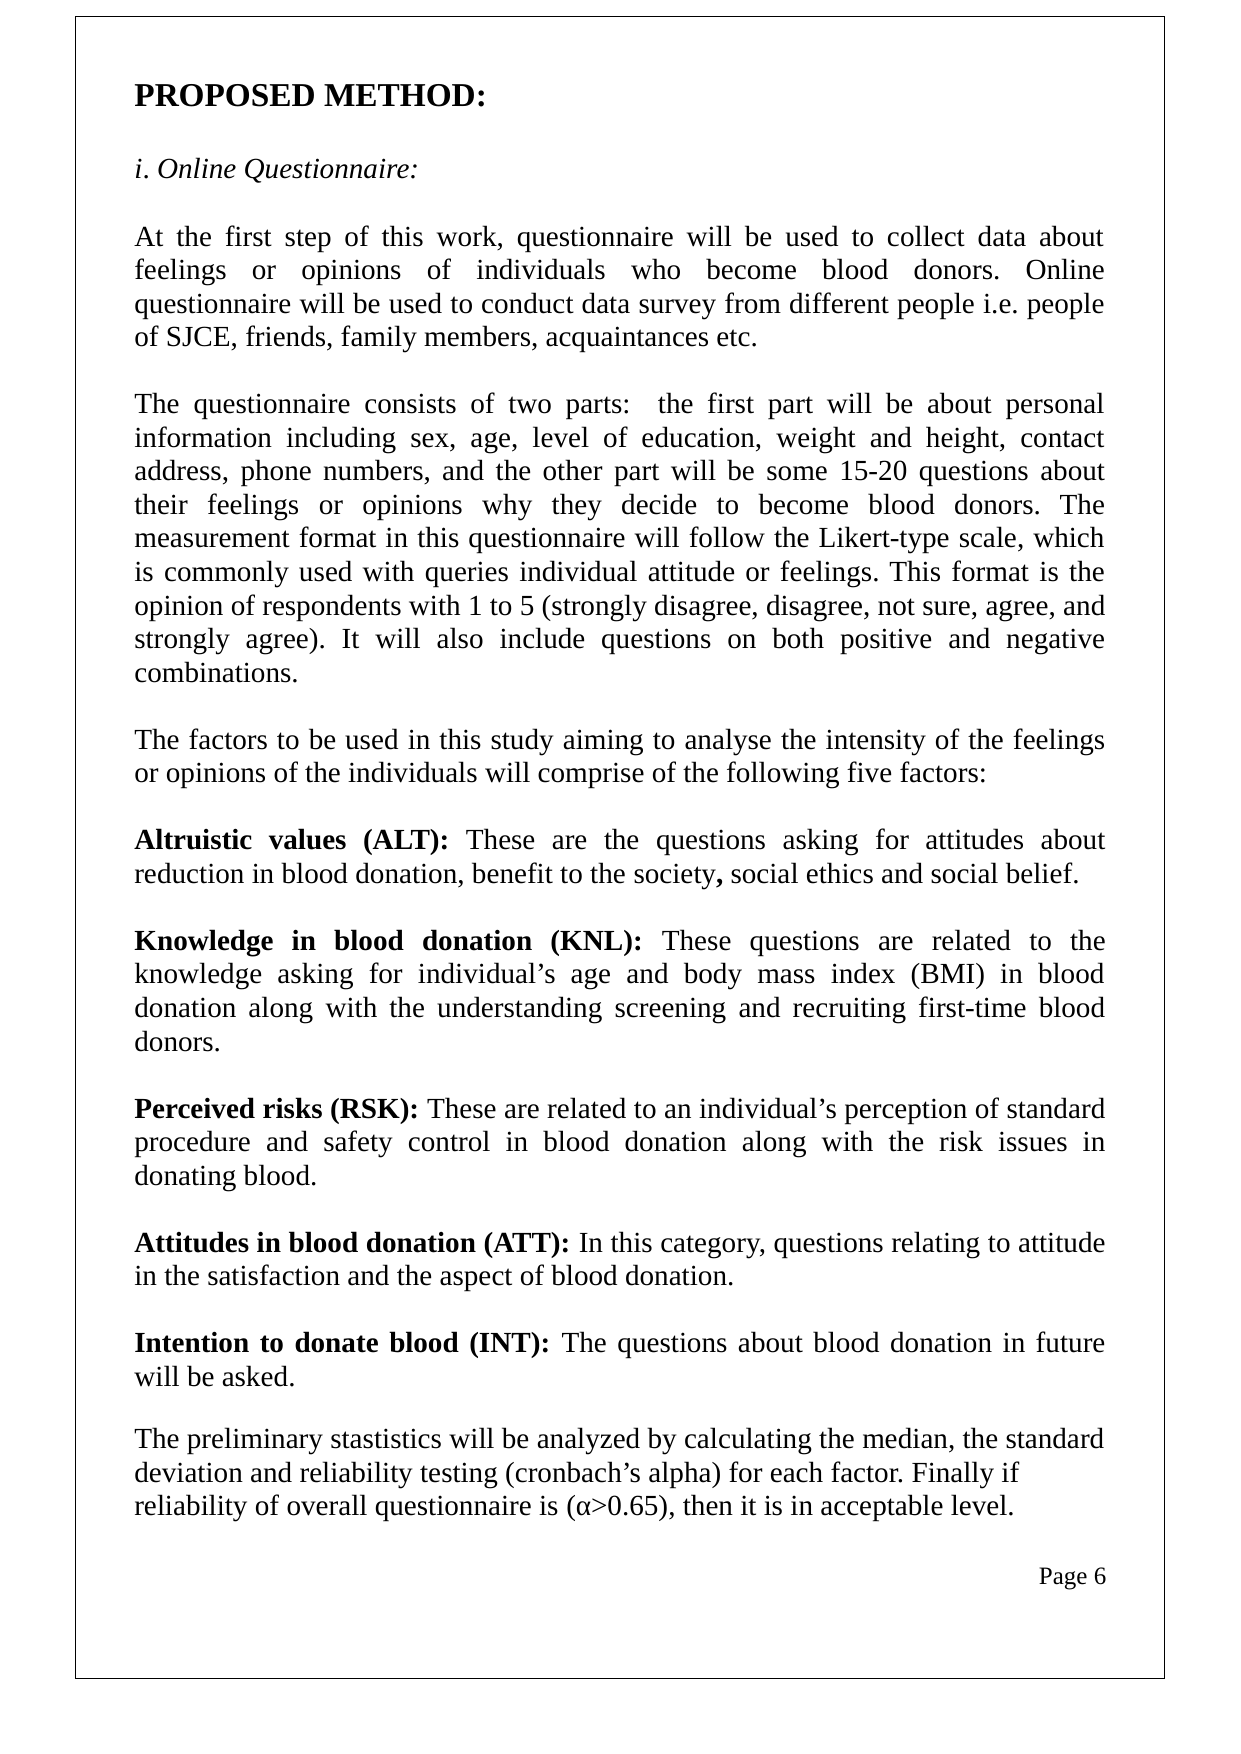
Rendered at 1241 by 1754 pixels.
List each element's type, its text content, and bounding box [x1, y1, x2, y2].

text Intention to donate blood (INT): The questions about blood donation in future will be asked. [134, 1326, 1106, 1393]
text Knowledge in blood donation (KNL): These questions are related to the knowledge asking for individual’s age and body mass index (BMI) in blood donation along with the understanding screening and recruiting first-time blood donors. [134, 923, 1106, 1057]
text At the first step of this work, questionnaire will be used to collect data about feelings or opinions of individuals who become blood donors. Online questionnaire will be used to conduct data survey from different people i.e. people of SJCE, friends, family members, acquaintances etc. [134, 219, 1106, 353]
text The factors to be used in this study aiming to analyse the intensity of the feelings or opinions of the individuals will comprise of the following five factors: [134, 722, 1106, 789]
text Perceived risks (RSK): These are related to an individual’s perception of standard procedure and safety control in blood donation along with the risk issues in donating blood. [134, 1091, 1106, 1191]
text The questionnaire consists of two parts: the first part will be about personal information including sex, age, level of education, weight and height, contact address, phone numbers, and the other part will be some 15-20 questions about their feelings or opinions why they decide to become blood donors. The measurement format in this questionnaire will follow the Likert-type scale, which is commonly used with queries individual attitude or feelings. This format is the opinion of respondents with 1 to 5 (strongly disagree, disagree, not sure, agree, and strongly agree). It will also include questions on both positive and negative combinations. [134, 386, 1106, 688]
text The preliminary stastistics will be analyzed by calculating the median, the standard deviation and reliability testing (cronbach’s alpha) for each factor. Finally if reliability of overall questionnaire is (α>0.65), then it is in acceptable level. [134, 1421, 1106, 1522]
text Attitudes in blood donation (ATT): In this category, questions relating to attitude in the satisfaction and the aspect of blood donation. [134, 1225, 1106, 1292]
text PROPOSED METHOD: [134, 75, 1106, 113]
text i. Online Questionnaire: [134, 152, 1106, 185]
text Altruistic values (ALT): These are the questions asking for attitudes about reduction in blood donation, benefit to the society, social ethics and social belief. [134, 822, 1106, 889]
